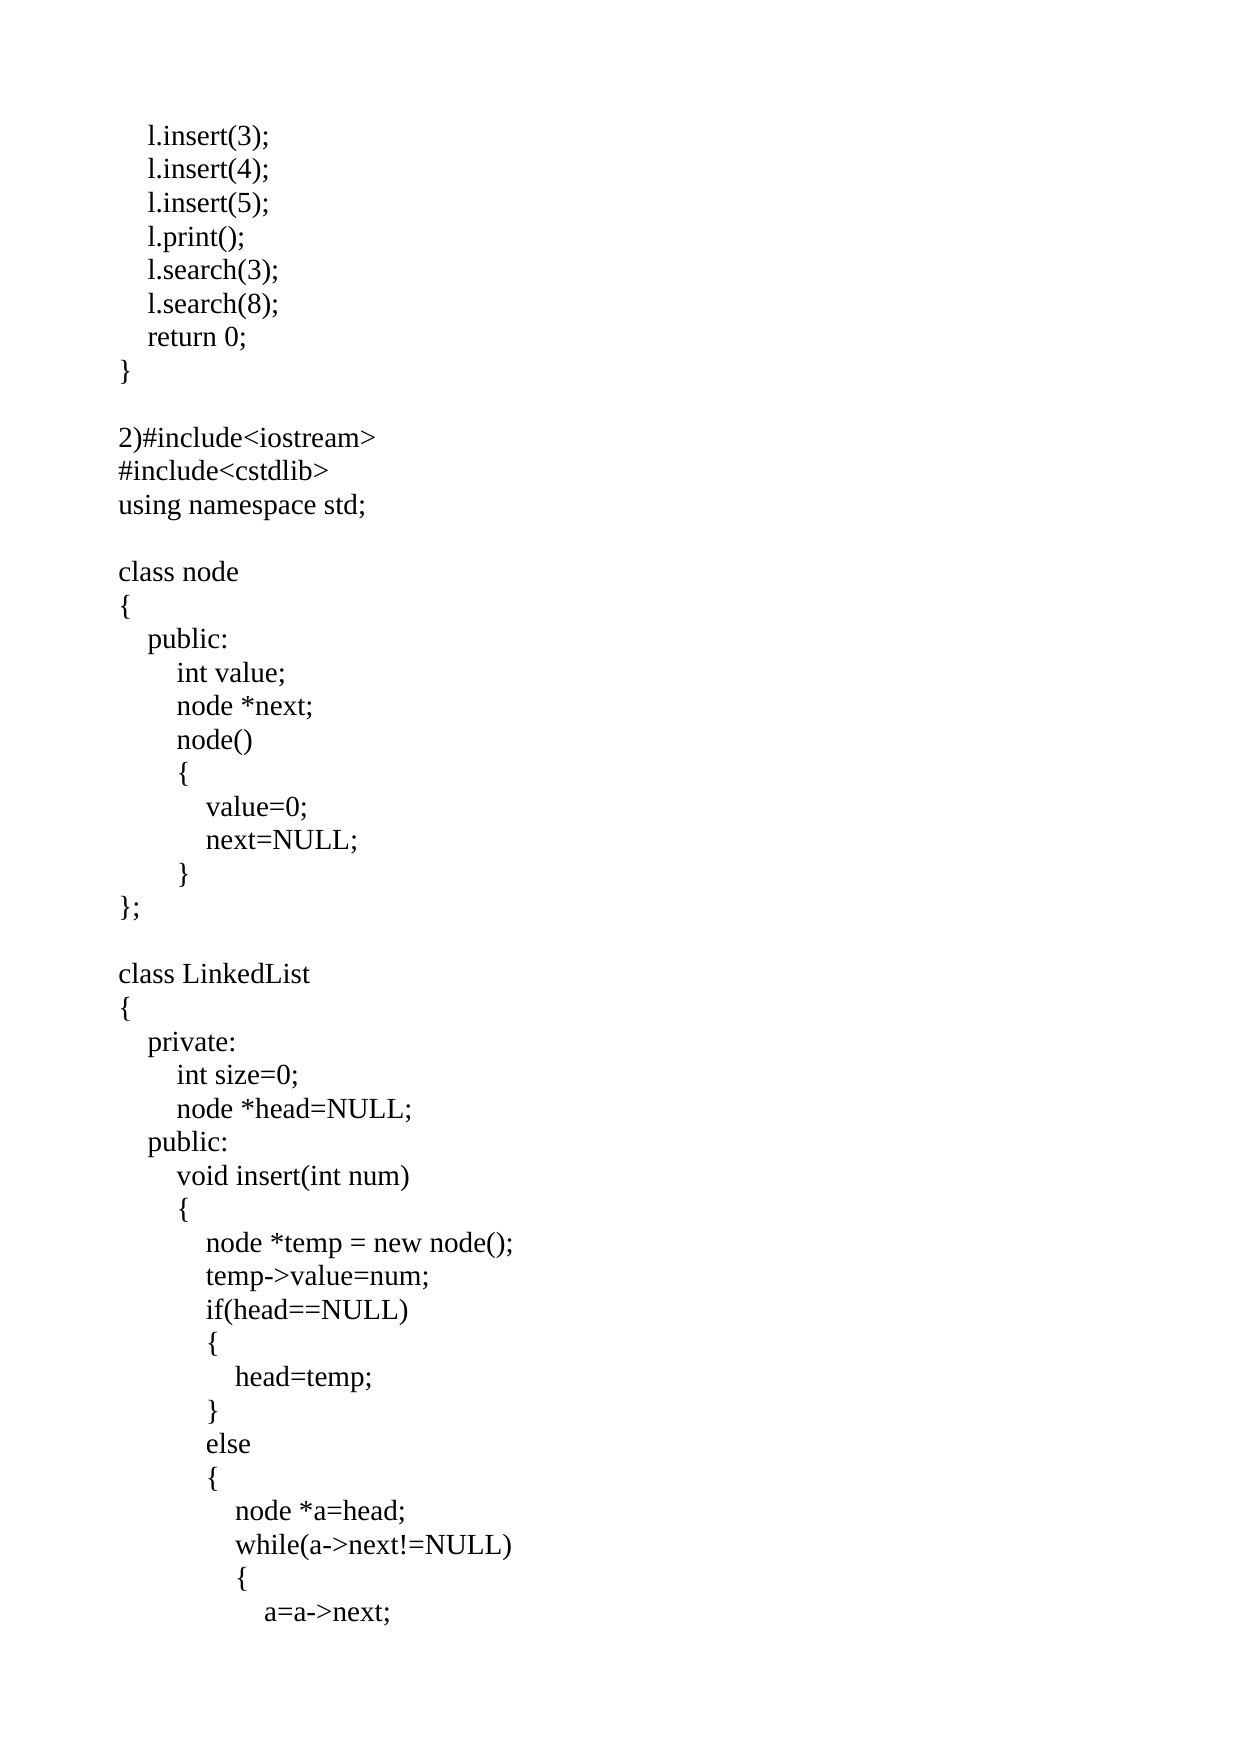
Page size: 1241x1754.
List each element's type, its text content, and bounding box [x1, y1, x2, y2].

text { [118, 1191, 1122, 1225]
text { [118, 990, 1122, 1024]
text } [118, 856, 1122, 889]
text a=a->next; [118, 1594, 1122, 1627]
text { [118, 588, 1122, 621]
text if(head==NULL) [118, 1292, 1122, 1326]
text class node [118, 554, 1122, 588]
text } [118, 353, 1122, 386]
text node *next; [118, 688, 1122, 722]
text value=0; [118, 789, 1122, 822]
text l.print(); [118, 219, 1122, 252]
text node *a=head; [118, 1493, 1122, 1527]
text #include<cstdlib> [118, 453, 1122, 487]
text while(a->next!=NULL) [118, 1527, 1122, 1560]
text using namespace std; [118, 487, 1122, 521]
text temp->value=num; [118, 1258, 1122, 1292]
text return 0; [118, 319, 1122, 353]
text head=temp; [118, 1359, 1122, 1393]
text private: [118, 1024, 1122, 1057]
text 2)#include<iostream> [118, 420, 1122, 453]
text node *head=NULL; [118, 1091, 1122, 1124]
text }; [118, 889, 1122, 923]
text { [118, 755, 1122, 789]
text void insert(int num) [118, 1158, 1122, 1191]
text l.insert(3); [118, 118, 1122, 152]
text else [118, 1426, 1122, 1460]
text l.insert(5); [118, 185, 1122, 219]
text next=NULL; [118, 822, 1122, 856]
text int value; [118, 655, 1122, 688]
text public: [118, 1124, 1122, 1158]
text public: [118, 621, 1122, 655]
text node() [118, 722, 1122, 755]
text node *temp = new node(); [118, 1225, 1122, 1258]
text { [118, 1326, 1122, 1359]
text { [118, 1560, 1122, 1594]
text class LinkedList [118, 957, 1122, 990]
text l.insert(4); [118, 152, 1122, 185]
text { [118, 1460, 1122, 1493]
text l.search(8); [118, 286, 1122, 319]
text l.search(3); [118, 252, 1122, 286]
text int size=0; [118, 1057, 1122, 1091]
text } [118, 1393, 1122, 1426]
